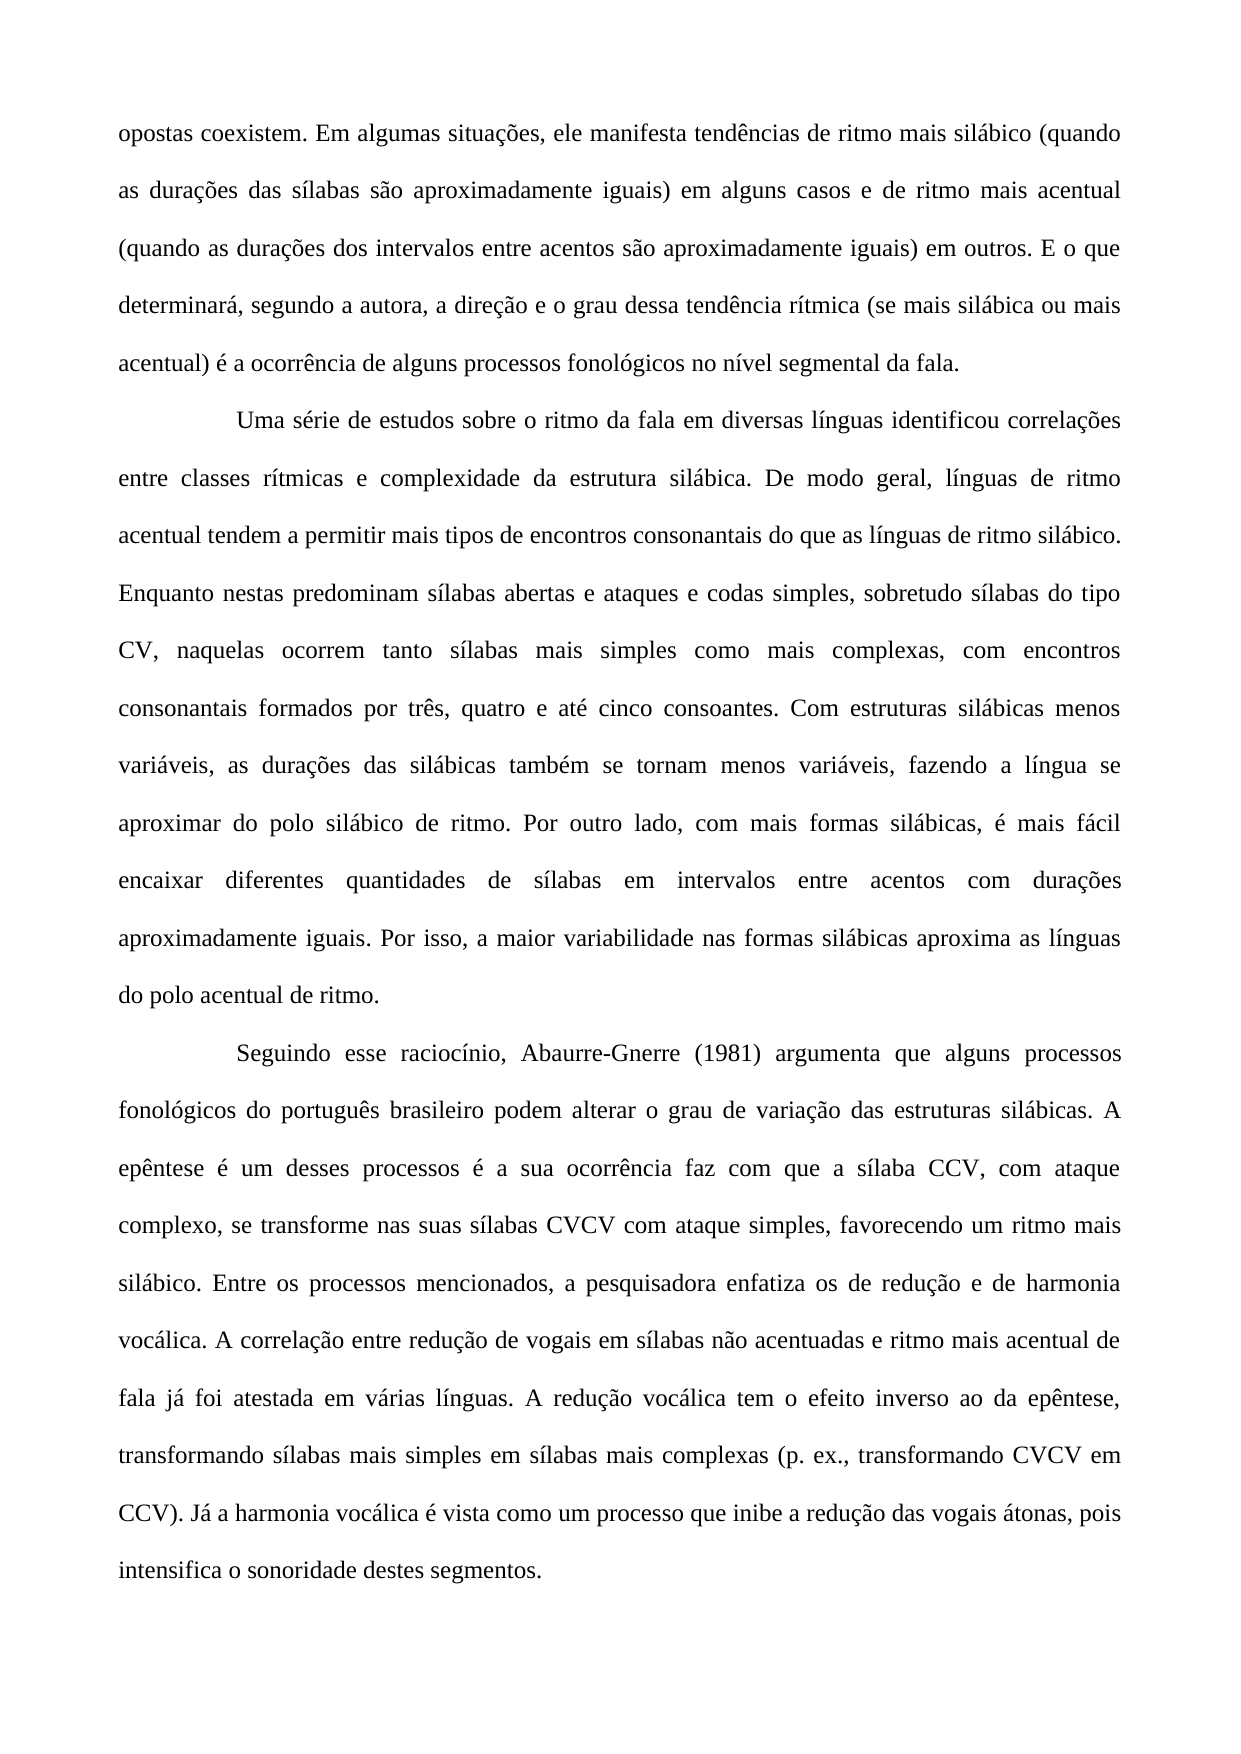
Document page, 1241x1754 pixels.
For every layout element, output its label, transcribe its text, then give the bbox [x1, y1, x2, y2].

text Seguindo esse raciocínio, Abaurre-Gnerre (1981) argumenta que alguns processos fonológicos do português brasileiro podem alterar o grau de variação das estruturas silábicas. A epêntese é um desses processos é a sua ocorrência faz com que a sílaba CCV, com ataque complexo, se transforme nas suas sílabas CVCV com ataque simples, favorecendo um ritmo mais silábico. Entre os processos mencionados, a pesquisadora enfatiza os de redução e de harmonia vocálica. A correlação entre redução de vogais em sílabas não acentuadas e ritmo mais acentual de fala já foi atestada em várias línguas. A redução vocálica tem o efeito inverso ao da epêntese, transformando sílabas mais simples em sílabas mais complexas (p. ex., transformando CVCV em CCV). Já a harmonia vocálica é vista como um processo que inibe a redução das vogais átonas, pois intensifica o sonoridade destes segmentos. [118, 1038, 1122, 1584]
text opostas coexistem. Em algumas situações, ele manifesta tendências de ritmo mais silábico (quando as durações das sílabas são aproximadamente iguais) em alguns casos e de ritmo mais acentual (quando as durações dos intervalos entre acentos são aproximadamente iguais) em outros. E o que determinará, segundo a autora, a direção e o grau dessa tendência rítmica (se mais silábica ou mais acentual) é a ocorrência de alguns processos fonológicos no nível segmental da fala. [118, 118, 1122, 377]
text Uma série de estudos sobre o ritmo da fala em diversas línguas identificou correlações entre classes rítmicas e complexidade da estrutura silábica. De modo geral, línguas de ritmo acentual tendem a permitir mais tipos de encontros consonantais do que as línguas de ritmo silábico. Enquanto nestas predominam sílabas abertas e ataques e codas simples, sobretudo sílabas do tipo CV, naquelas ocorrem tanto sílabas mais simples como mais complexas, com encontros consonantais formados por três, quatro e até cinco consoantes. Com estruturas silábicas menos variáveis, as durações das silábicas também se tornam menos variáveis, fazendo a língua se aproximar do polo silábico de ritmo. Por outro lado, com mais formas silábicas, é mais fácil encaixar diferentes quantidades de sílabas em intervalos entre acentos com durações aproximadamente iguais. Por isso, a maior variabilidade nas formas silábicas aproxima as línguas do polo acentual de ritmo. [118, 406, 1122, 1009]
